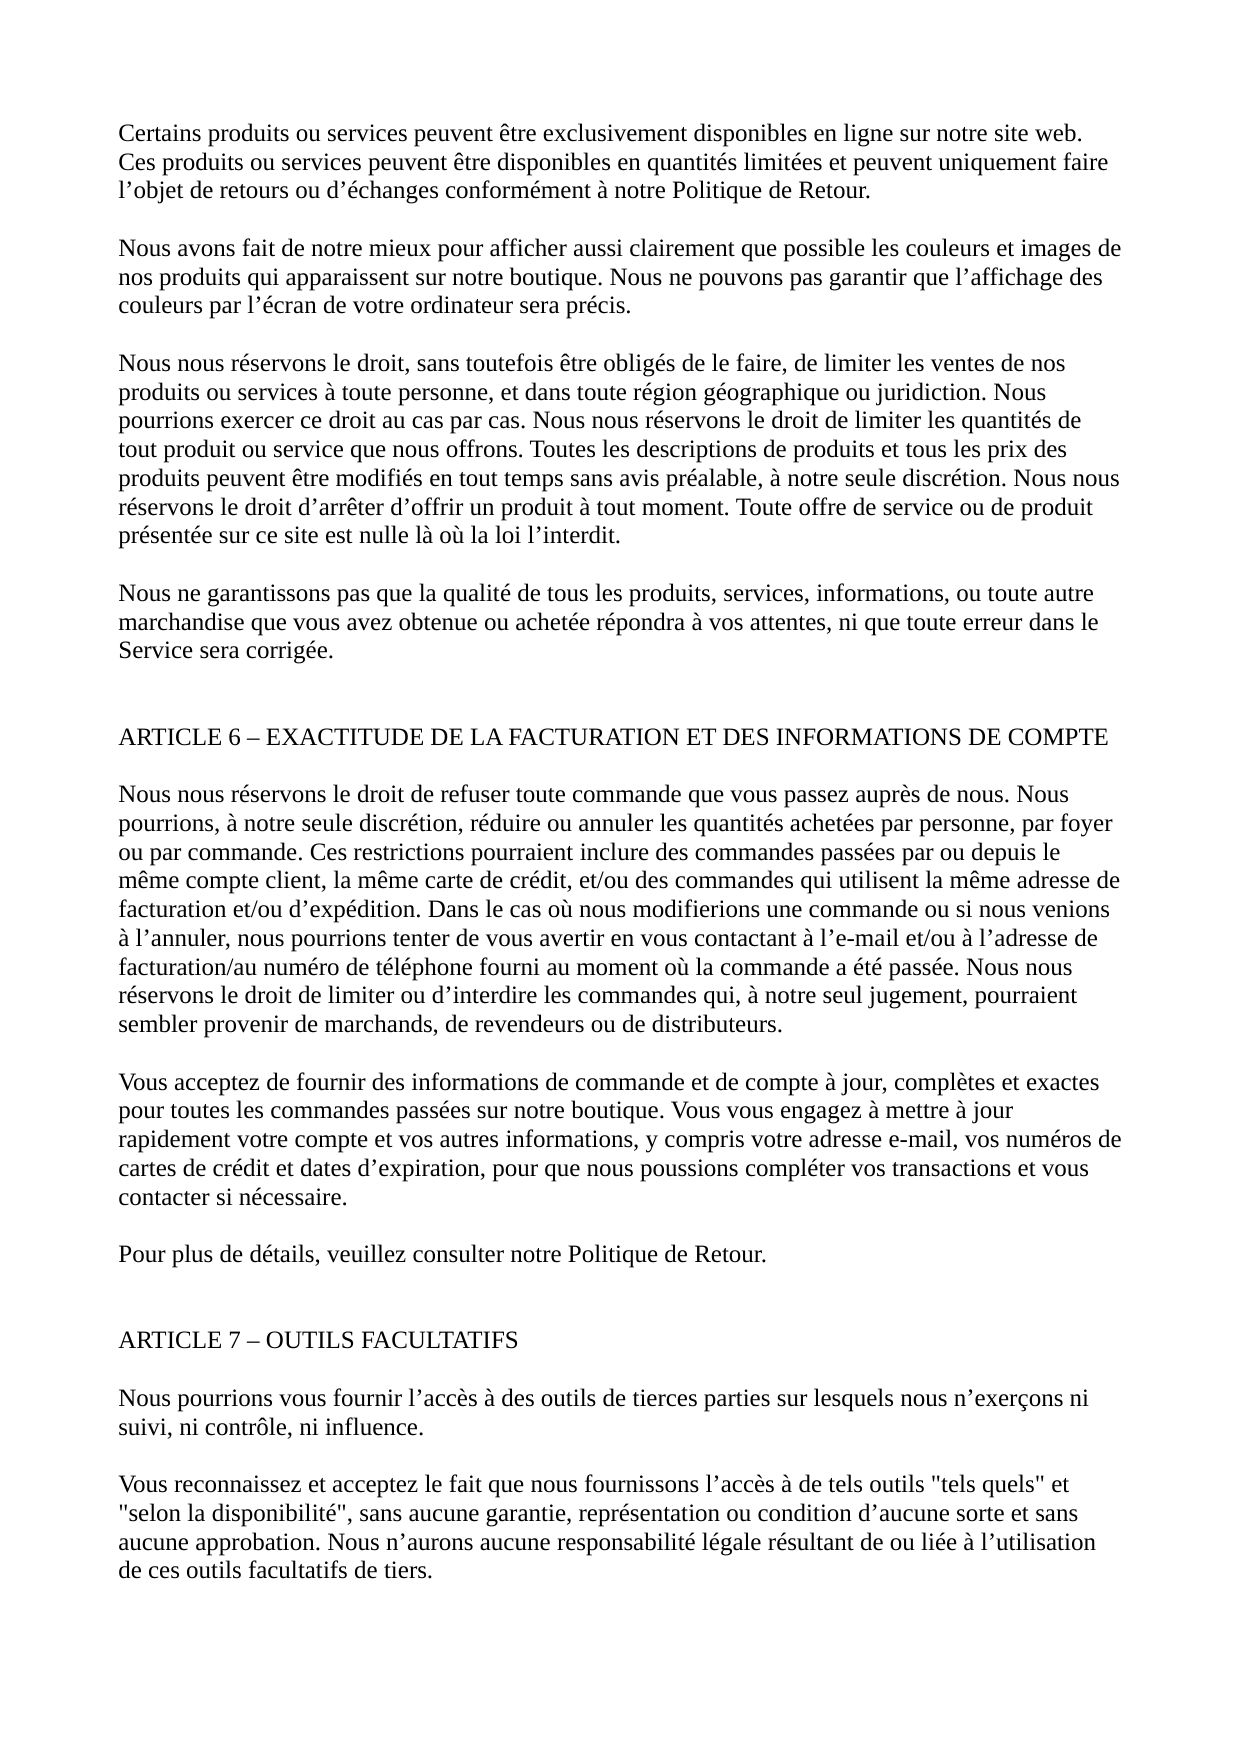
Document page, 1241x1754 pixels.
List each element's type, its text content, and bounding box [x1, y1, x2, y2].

text Nous ne garantissons pas que la qualité de tous les produits, services, informations, ou toute autre marchandise que vous avez obtenue ou achetée répondra à vos attentes, ni que toute erreur dans le Service sera corrigée. [118, 578, 1122, 664]
text ARTICLE 6 – EXACTITUDE DE LA FACTURATION ET DES INFORMATIONS DE COMPTE [118, 722, 1122, 751]
text ARTICLE 7 – OUTILS FACULTATIFS [118, 1326, 1122, 1354]
text Nous nous réservons le droit de refuser toute commande que vous passez auprès de nous. Nous pourrions, à notre seule discrétion, réduire ou annuler les quantités achetées par personne, par foyer ou par commande. Ces restrictions pourraient inclure des commandes passées par ou depuis le même compte client, la même carte de crédit, et/ou des commandes qui utilisent la même adresse de facturation et/ou d’expédition. Dans le cas où nous modifierions une commande ou si nous venions à l’annuler, nous pourrions tenter de vous avertir en vous contactant à l’e-mail et/ou à l’adresse de facturation/au numéro de téléphone fourni au moment où la commande a été passée. Nous nous réservons le droit de limiter ou d’interdire les commandes qui, à notre seul jugement, pourraient sembler provenir de marchands, de revendeurs ou de distributeurs. [118, 779, 1122, 1038]
text Nous nous réservons le droit, sans toutefois être obligés de le faire, de limiter les ventes de nos produits ou services à toute personne, et dans toute région géographique ou juridiction. Nous pourrions exercer ce droit au cas par cas. Nous nous réservons le droit de limiter les quantités de tout produit ou service que nous offrons. Toutes les descriptions de produits et tous les prix des produits peuvent être modifiés en tout temps sans avis préalable, à notre seule discrétion. Nous nous réservons le droit d’arrêter d’offrir un produit à tout moment. Toute offre de service ou de produit présentée sur ce site est nulle là où la loi l’interdit. [118, 348, 1122, 549]
text Vous acceptez de fournir des informations de commande et de compte à jour, complètes et exactes pour toutes les commandes passées sur notre boutique. Vous vous engagez à mettre à jour rapidement votre compte et vos autres informations, y compris votre adresse e-mail, vos numéros de cartes de crédit et dates d’expiration, pour que nous poussions compléter vos transactions et vous contacter si nécessaire. [118, 1067, 1122, 1211]
text Certains produits ou services peuvent être exclusivement disponibles en ligne sur notre site web. Ces produits ou services peuvent être disponibles en quantités limitées et peuvent uniquement faire l’objet de retours ou d’échanges conformément à notre Politique de Retour. [118, 118, 1122, 204]
text Pour plus de détails, veuillez consulter notre Politique de Retour. [118, 1239, 1122, 1268]
text Nous avons fait de notre mieux pour afficher aussi clairement que possible les couleurs et images de nos produits qui apparaissent sur notre boutique. Nous ne pouvons pas garantir que l’affichage des couleurs par l’écran de votre ordinateur sera précis. [118, 233, 1122, 319]
text Nous pourrions vous fournir l’accès à des outils de tierces parties sur lesquels nous n’exerçons ni suivi, ni contrôle, ni influence. [118, 1383, 1122, 1441]
text Vous reconnaissez et acceptez le fait que nous fournissons l’accès à de tels outils "tels quels" et "selon la disponibilité", sans aucune garantie, représentation ou condition d’aucune sorte et sans aucune approbation. Nous n’aurons aucune responsabilité légale résultant de ou liée à l’utilisation de ces outils facultatifs de tiers. [118, 1469, 1122, 1584]
